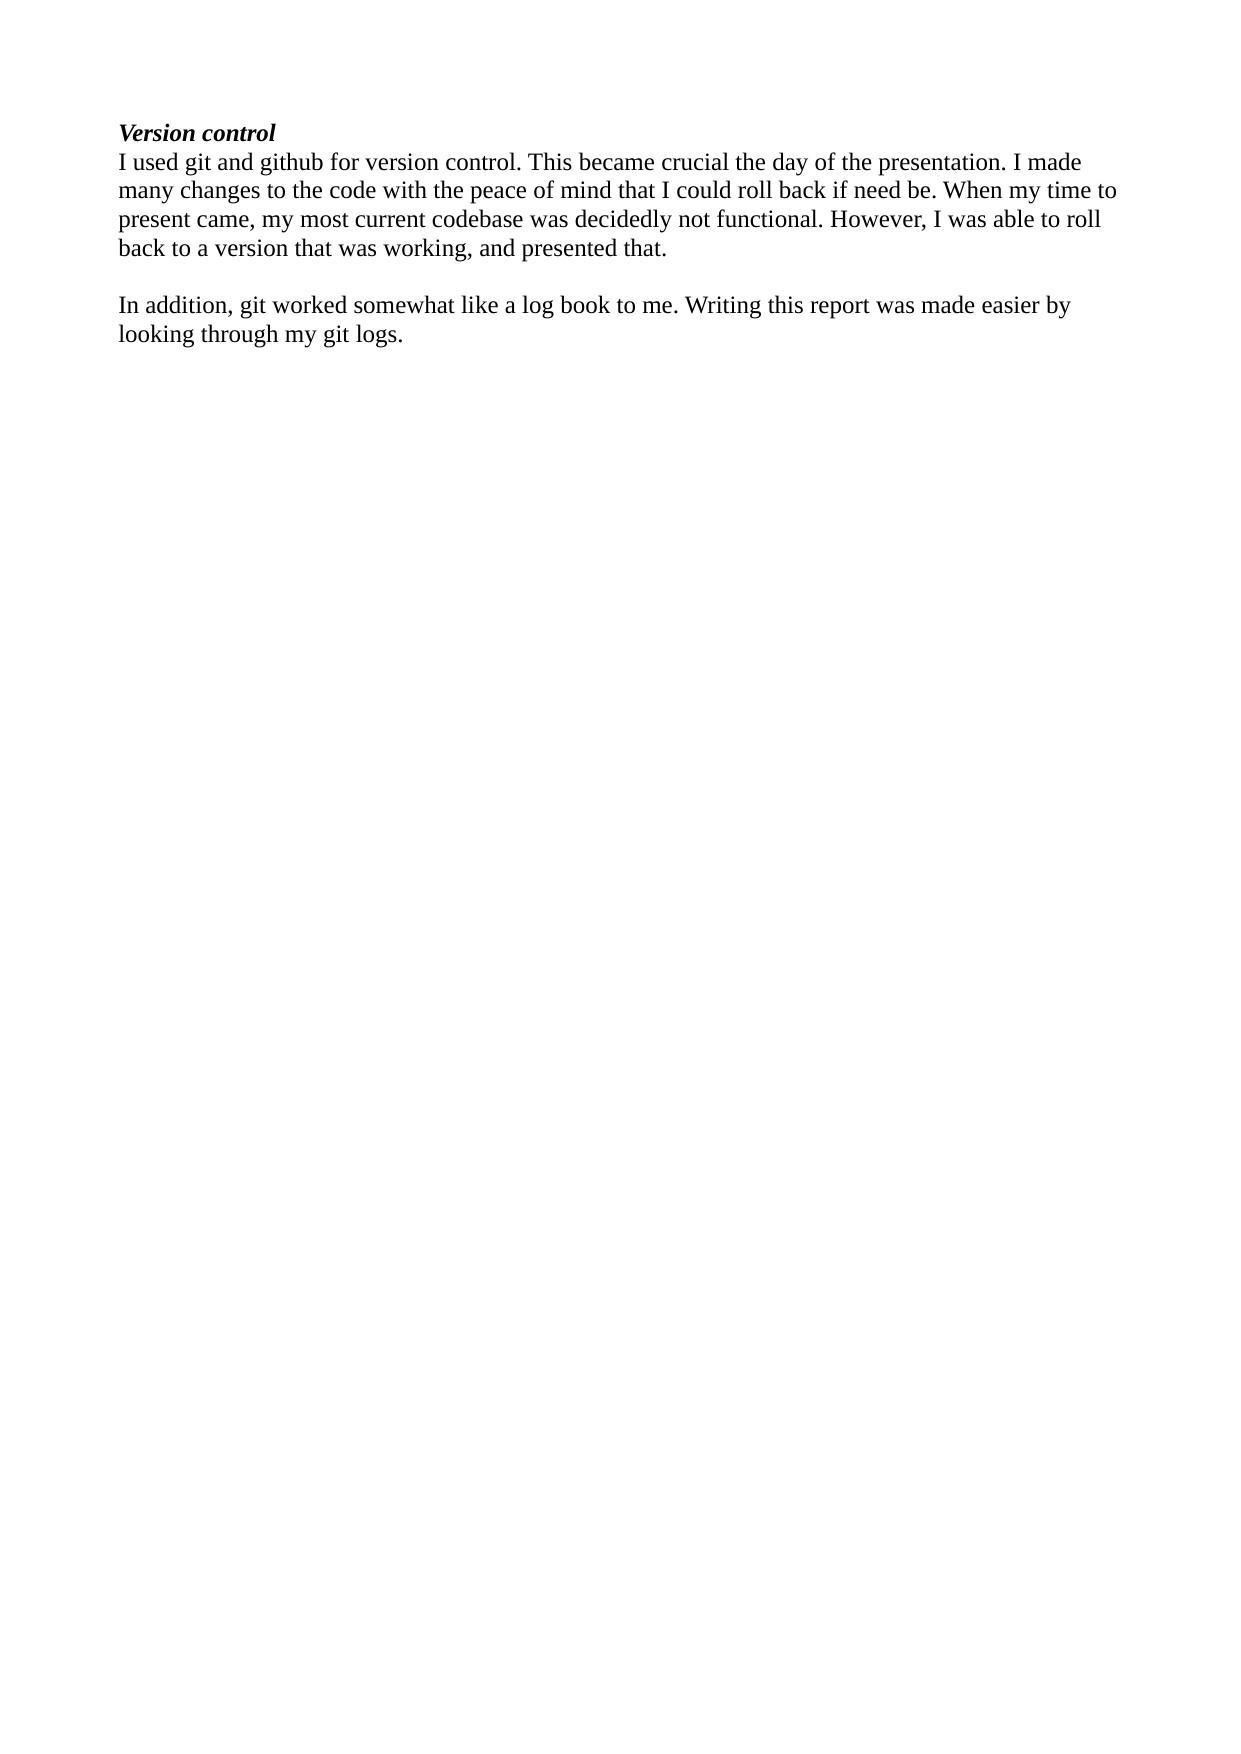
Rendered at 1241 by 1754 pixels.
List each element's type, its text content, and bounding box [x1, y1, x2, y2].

text I used git and github for version control. This became crucial the day of the presentation. I made many changes to the code with the peace of mind that I could roll back if need be. When my time to present came, my most current codebase was decidedly not functional. However, I was able to roll back to a version that was working, and presented that. [118, 147, 1122, 262]
text In addition, git worked somewhat like a log book to me. Writing this report was made easier by looking through my git logs. [118, 291, 1122, 348]
text Version control [118, 118, 1122, 147]
